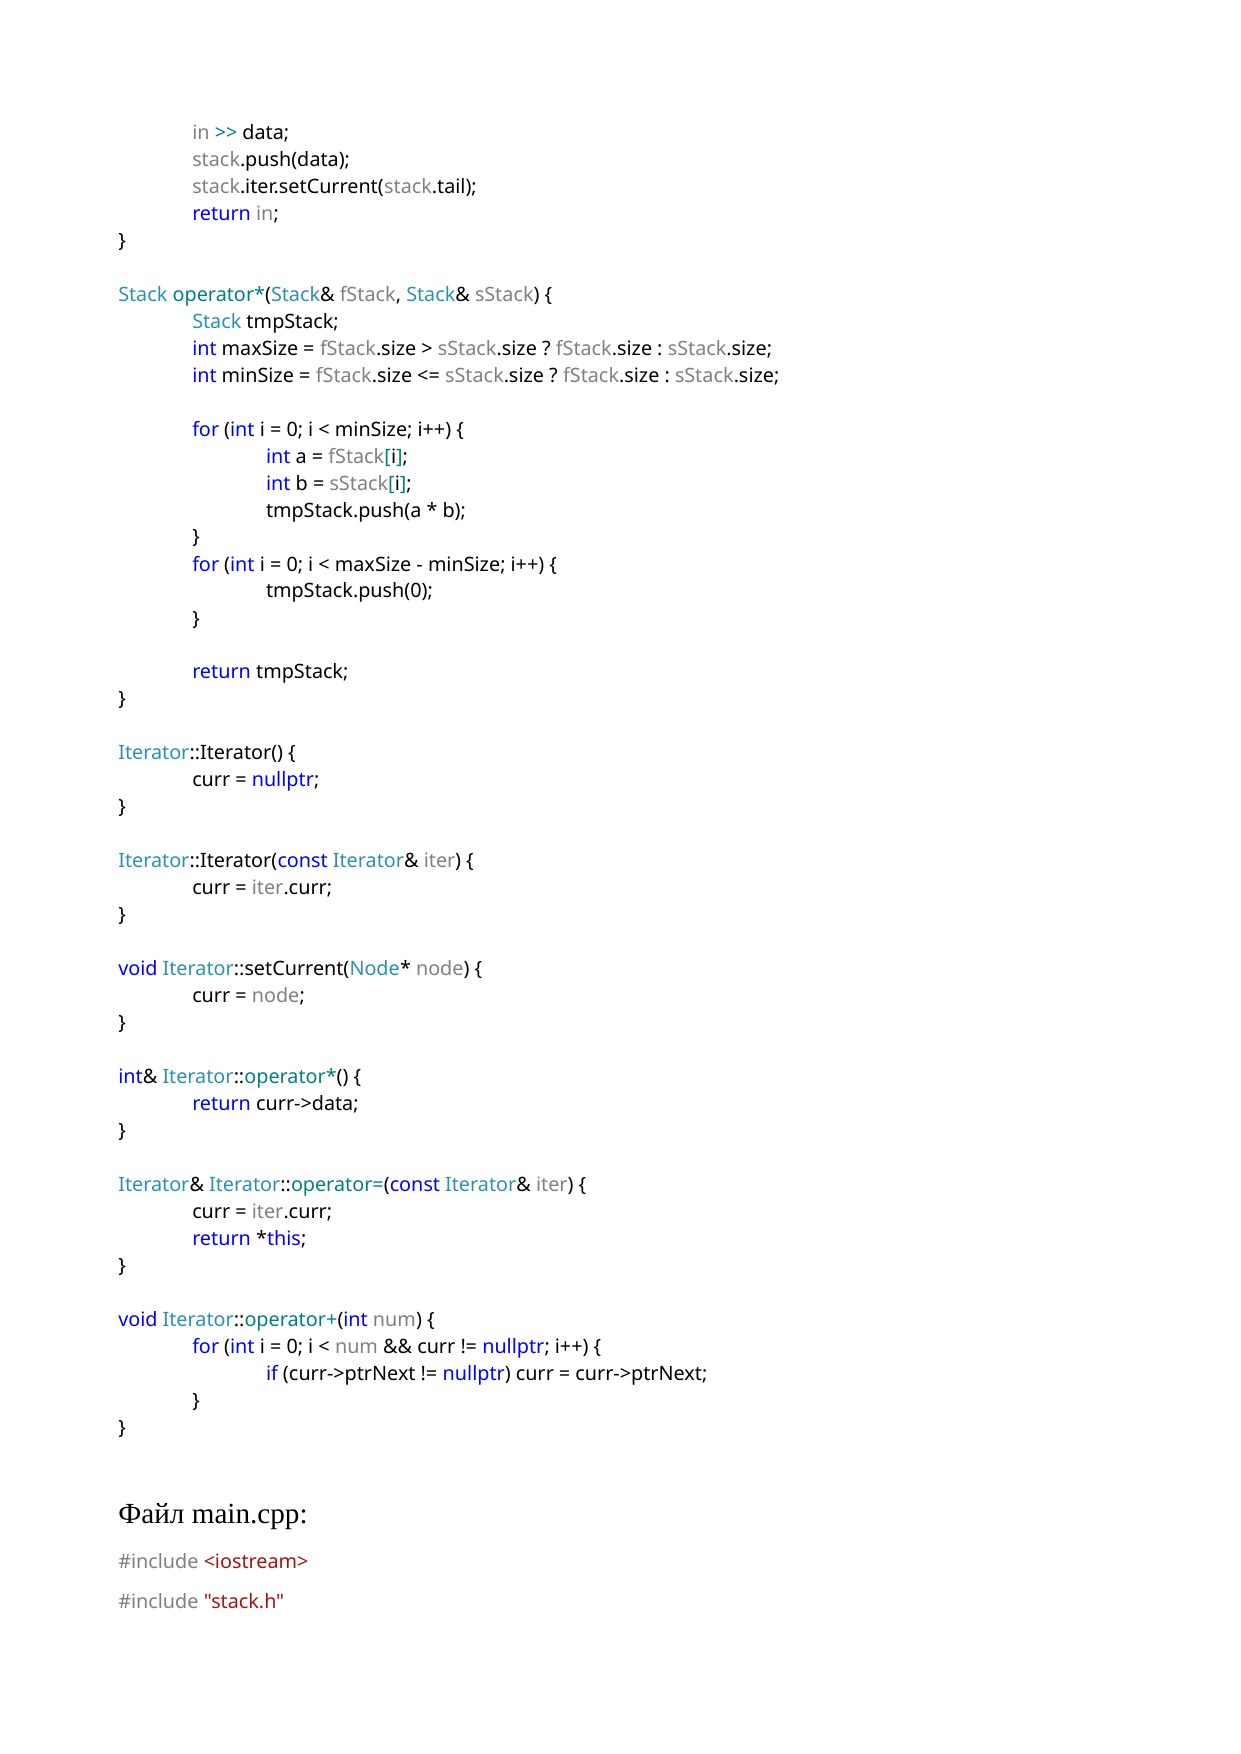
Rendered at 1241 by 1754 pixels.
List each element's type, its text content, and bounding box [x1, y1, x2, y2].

text curr = nullptr; [118, 766, 1122, 793]
text return in; [118, 199, 1122, 226]
text Iterator::Iterator() { [118, 739, 1122, 766]
text for (int i = 0; i < minSize; i++) { [118, 415, 1122, 442]
text tmpStack.push(a * b); [118, 496, 1122, 523]
text int b = sStack[i]; [118, 469, 1122, 496]
text Iterator::Iterator(const Iterator& iter) { [118, 847, 1122, 873]
text return tmpStack; [118, 658, 1122, 685]
text } [118, 1008, 1122, 1035]
text } [118, 604, 1122, 631]
text } [118, 1413, 1122, 1440]
text for (int i = 0; i < maxSize - minSize; i++) { [118, 550, 1122, 577]
text } [118, 1116, 1122, 1143]
text for (int i = 0; i < num && curr != nullptr; i++) { [118, 1332, 1122, 1359]
text int a = fStack[i]; [118, 442, 1122, 469]
text int maxSize = fStack.size > sStack.size ? fStack.size : sStack.size; [118, 334, 1122, 361]
text void Iterator::operator+(int num) { [118, 1305, 1122, 1332]
text void Iterator::setCurrent(Node* node) { [118, 954, 1122, 981]
text Файл main.cpp: [118, 1497, 1122, 1530]
text if (curr->ptrNext != nullptr) curr = curr->ptrNext; [118, 1359, 1122, 1386]
text } [118, 523, 1122, 550]
text Iterator& Iterator::operator=(const Iterator& iter) { [118, 1170, 1122, 1197]
text int& Iterator::operator*() { [118, 1062, 1122, 1089]
text } [118, 1251, 1122, 1278]
text } [118, 901, 1122, 927]
text curr = iter.curr; [118, 1197, 1122, 1224]
text int minSize = fStack.size <= sStack.size ? fStack.size : sStack.size; [118, 361, 1122, 388]
text in >> data; [118, 118, 1122, 145]
text } [118, 226, 1122, 253]
text stack.iter.setCurrent(stack.tail); [118, 172, 1122, 199]
text } [118, 793, 1122, 819]
text #include <iostream> [118, 1547, 1122, 1574]
text } [118, 685, 1122, 712]
text #include "stack.h" [118, 1587, 1122, 1614]
text Stack tmpStack; [118, 307, 1122, 334]
text Stack operator*(Stack& fStack, Stack& sStack) { [118, 280, 1122, 307]
text return curr->data; [118, 1089, 1122, 1116]
text } [118, 1386, 1122, 1413]
text tmpStack.push(0); [118, 577, 1122, 604]
text return *this; [118, 1224, 1122, 1251]
text curr = node; [118, 981, 1122, 1008]
text curr = iter.curr; [118, 873, 1122, 901]
text stack.push(data); [118, 145, 1122, 172]
